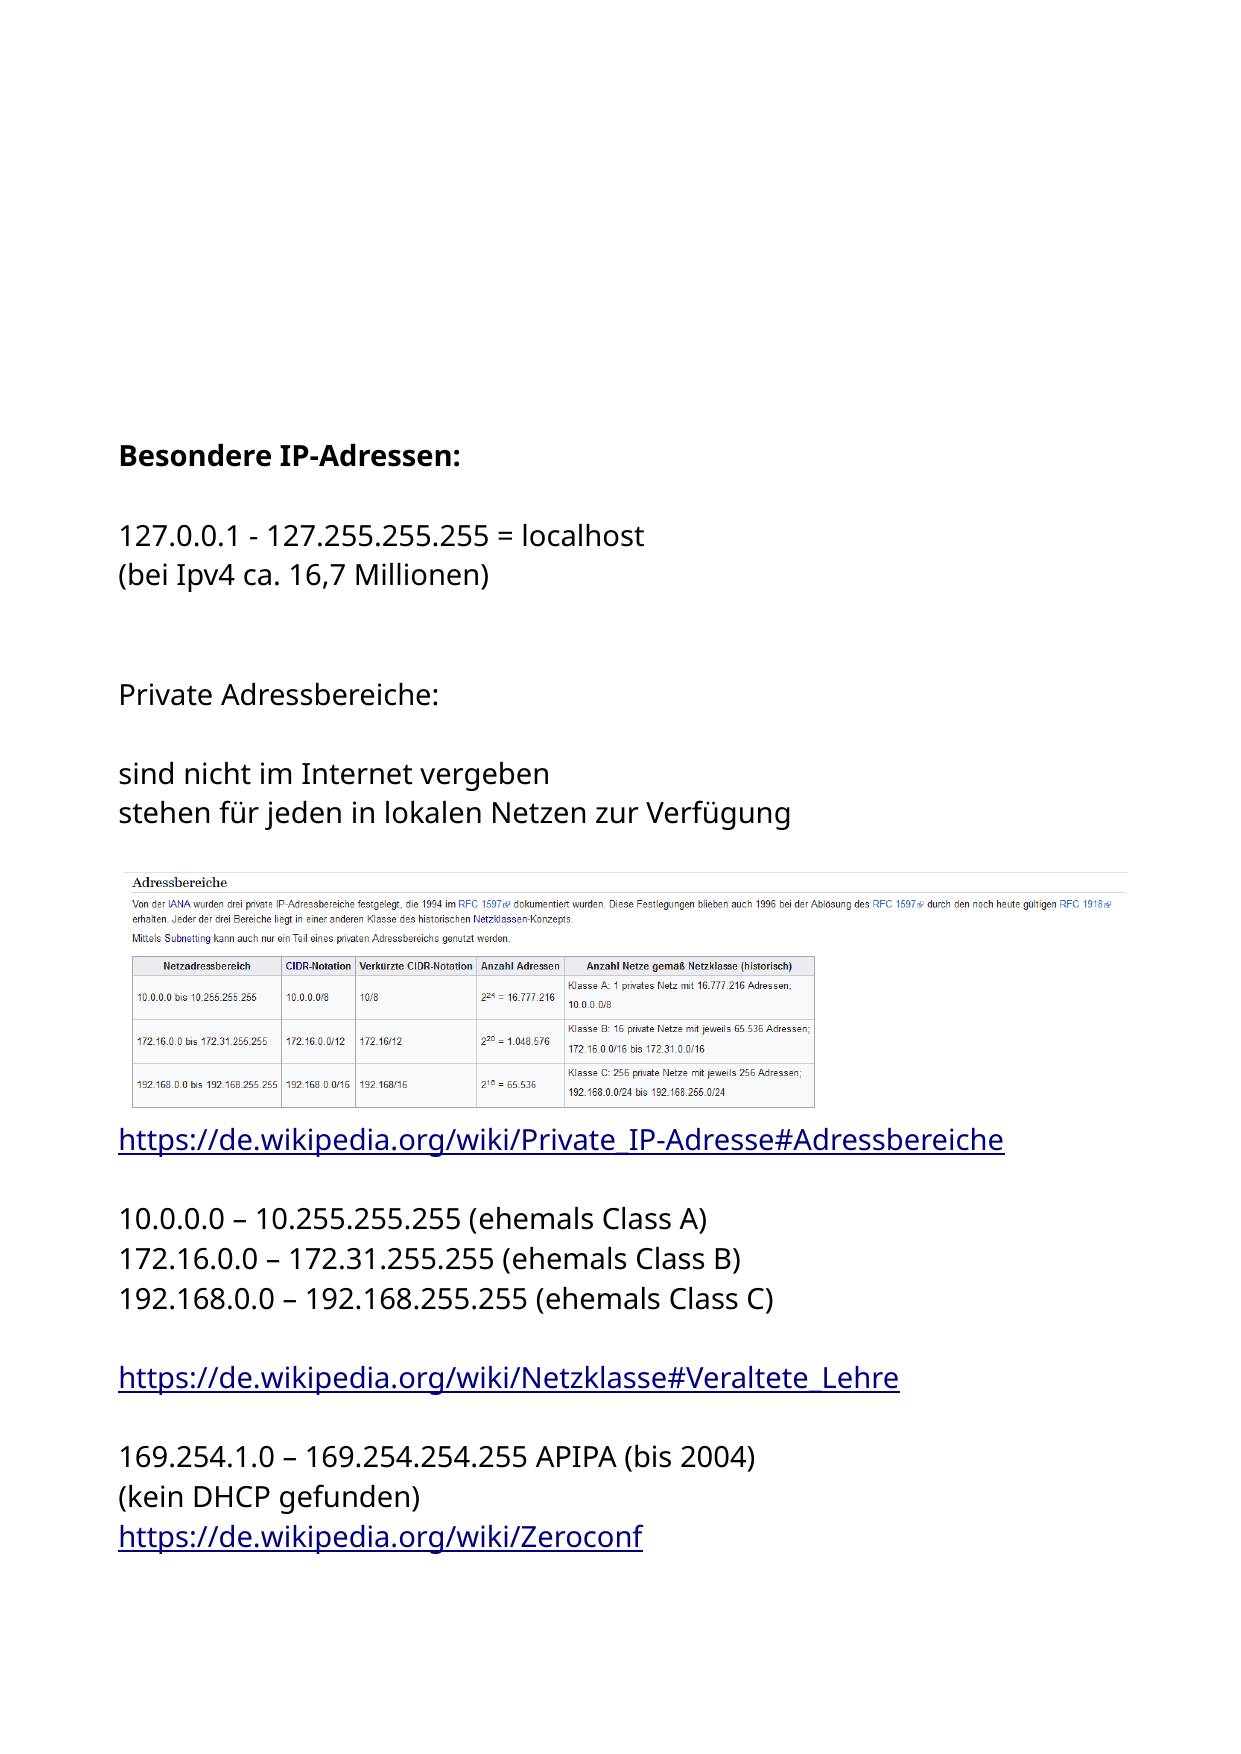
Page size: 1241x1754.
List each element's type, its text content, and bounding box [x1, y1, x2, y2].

picture [123, 872, 1128, 1120]
text Besondere IP-Adressen: 127.0.0.1 - 127.255.255.255 = localhost (bei Ipv4 ca. 16,7 Millionen) Private Adressbereiche: sind nicht im Internet vergeben stehen für jeden in lokalen Netzen zur Verfügung [118, 118, 1122, 832]
text https://de.wikipedia.org/wiki/Private_IP-Adresse#Adressbereiche 10.0.0.0 – 10.255.255.255 (ehemals Class A) 172.16.0.0 – 172.31.255.255 (ehemals Class B) 192.168.0.0 – 192.168.255.255 (ehemals Class C) https://de.wikipedia.org/wiki/Netzklasse#Veraltete_Lehre 169.254.1.0 – 169.254.254.255 APIPA (bis 2004) (kein DHCP gefunden) https://de.wikipedia.org/wiki/Zeroconf [118, 872, 1122, 1635]
